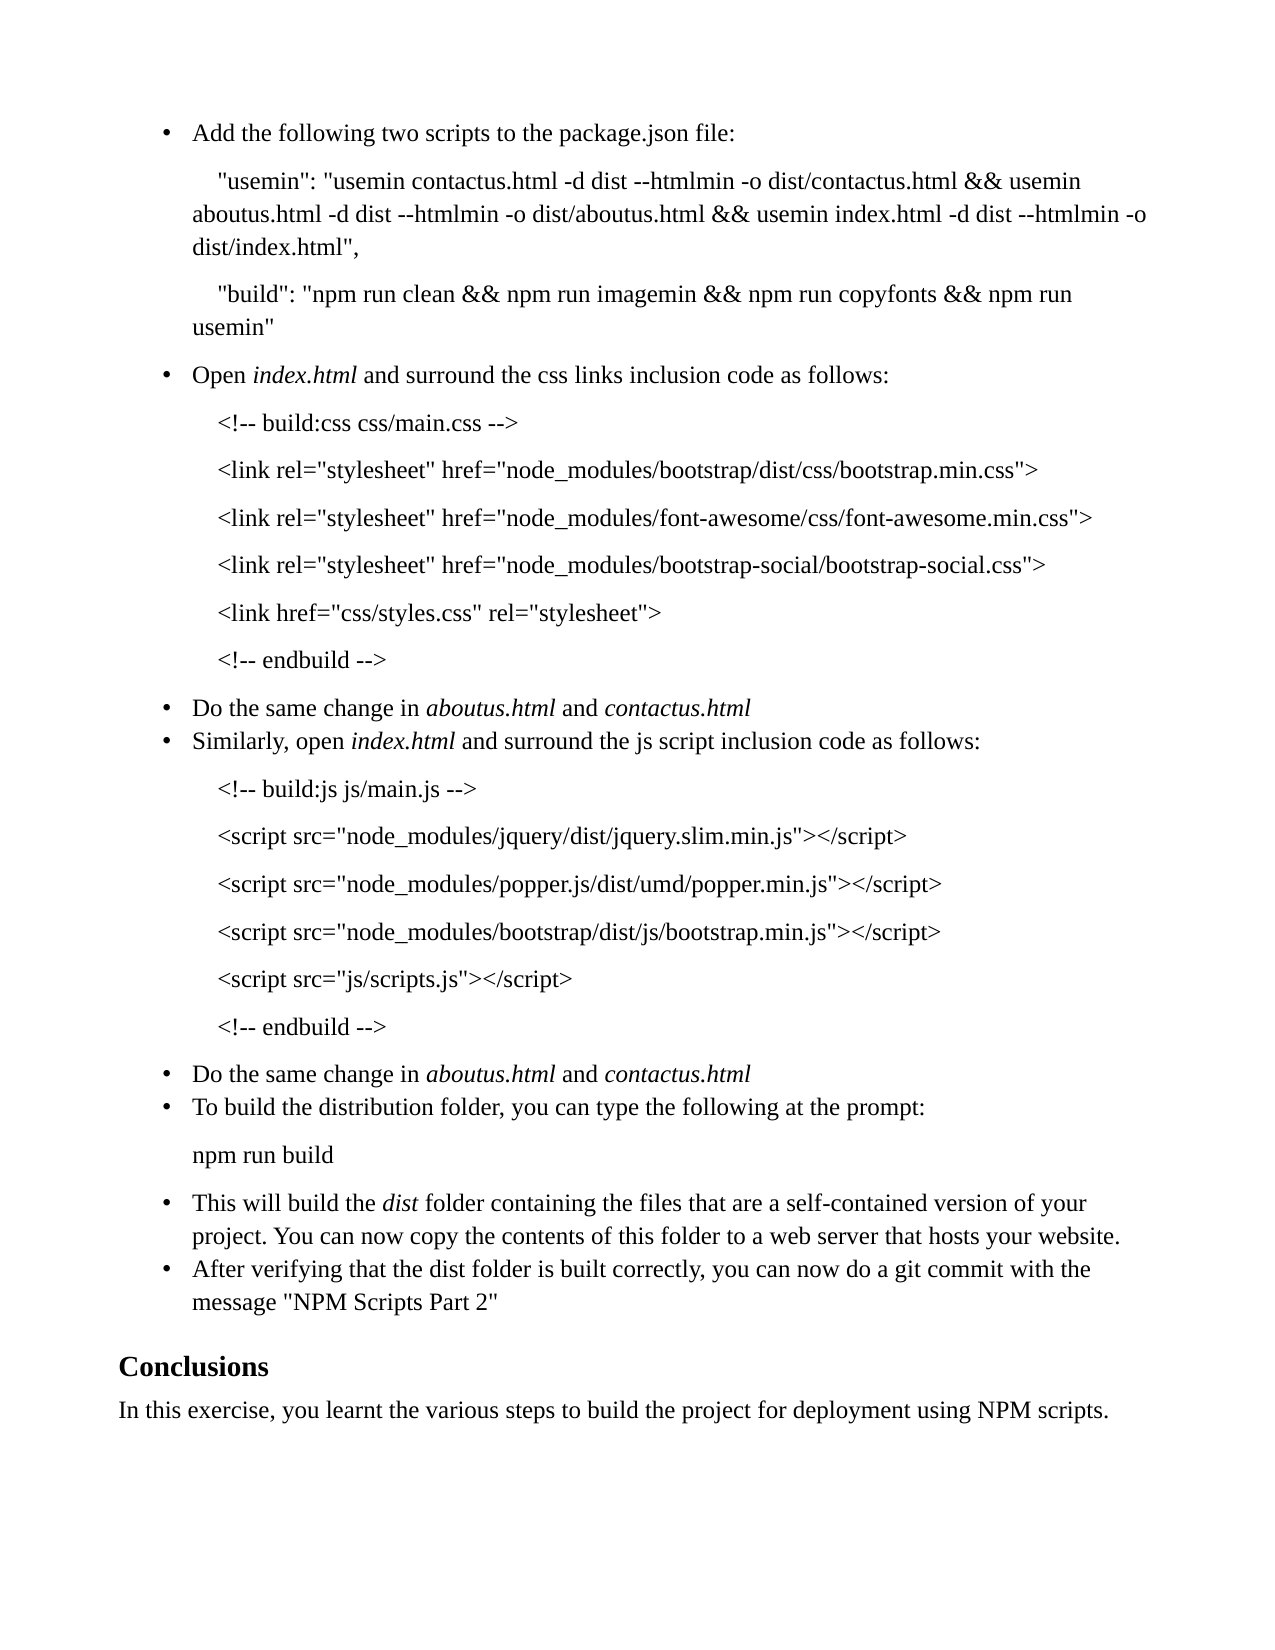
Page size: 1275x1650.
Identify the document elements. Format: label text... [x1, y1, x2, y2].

text In this exercise, you learnt the various steps to build the project for deployment using NPM scripts. [118, 1395, 1157, 1424]
text <!-- endbuild --> [192, 646, 1157, 674]
text <script src="js/scripts.js"></script> [192, 964, 1157, 993]
list To build the distribution folder, you can type the following at the prompt: [162, 1092, 1157, 1121]
text <link href="css/styles.css" rel="stylesheet"> [192, 598, 1157, 627]
text <script src="node_modules/popper.js/dist/umd/popper.min.js"></script> [192, 869, 1157, 898]
list This will build the dist folder containing the files that are a self-contained version of your project. You can now copy the contents of this folder to a web server that hosts your website. [162, 1188, 1157, 1249]
text <script src="node_modules/jquery/dist/jquery.slim.min.js"></script> [192, 821, 1157, 850]
text <!-- build:js js/main.js --> [192, 774, 1157, 803]
list Do the same change in aboutus.html and contactus.html [162, 693, 1157, 722]
text <link rel="stylesheet" href="node_modules/font-awesome/css/font-awesome.min.css"> [192, 503, 1157, 532]
text "usemin": "usemin contactus.html -d dist --htmlmin -o dist/contactus.html && usemin aboutus.html -d dist --htmlmin -o dist/aboutus.html && usemin index.html -d dist --htmlmin -o dist/index.html", [192, 166, 1157, 261]
text npm run build [192, 1140, 1157, 1169]
subtitle Conclusions [118, 1349, 1157, 1382]
text <!-- endbuild --> [192, 1012, 1157, 1041]
text <script src="node_modules/bootstrap/dist/js/bootstrap.min.js"></script> [192, 917, 1157, 945]
text <link rel="stylesheet" href="node_modules/bootstrap-social/bootstrap-social.css"> [192, 550, 1157, 579]
text <link rel="stylesheet" href="node_modules/bootstrap/dist/css/bootstrap.min.css"> [192, 455, 1157, 484]
list Add the following two scripts to the package.json file: [162, 118, 1157, 147]
text "build": "npm run clean && npm run imagemin && npm run copyfonts && npm run usemin" [192, 279, 1157, 341]
text <!-- build:css css/main.css --> [192, 408, 1157, 436]
list After verifying that the dist folder is built correctly, you can now do a git commit with the message "NPM Scripts Part 2" [162, 1254, 1157, 1316]
list Do the same change in aboutus.html and contactus.html [162, 1059, 1157, 1088]
list Open index.html and surround the css links inclusion code as follows: [162, 360, 1157, 389]
list Similarly, open index.html and surround the js script inclusion code as follows: [162, 726, 1157, 755]
